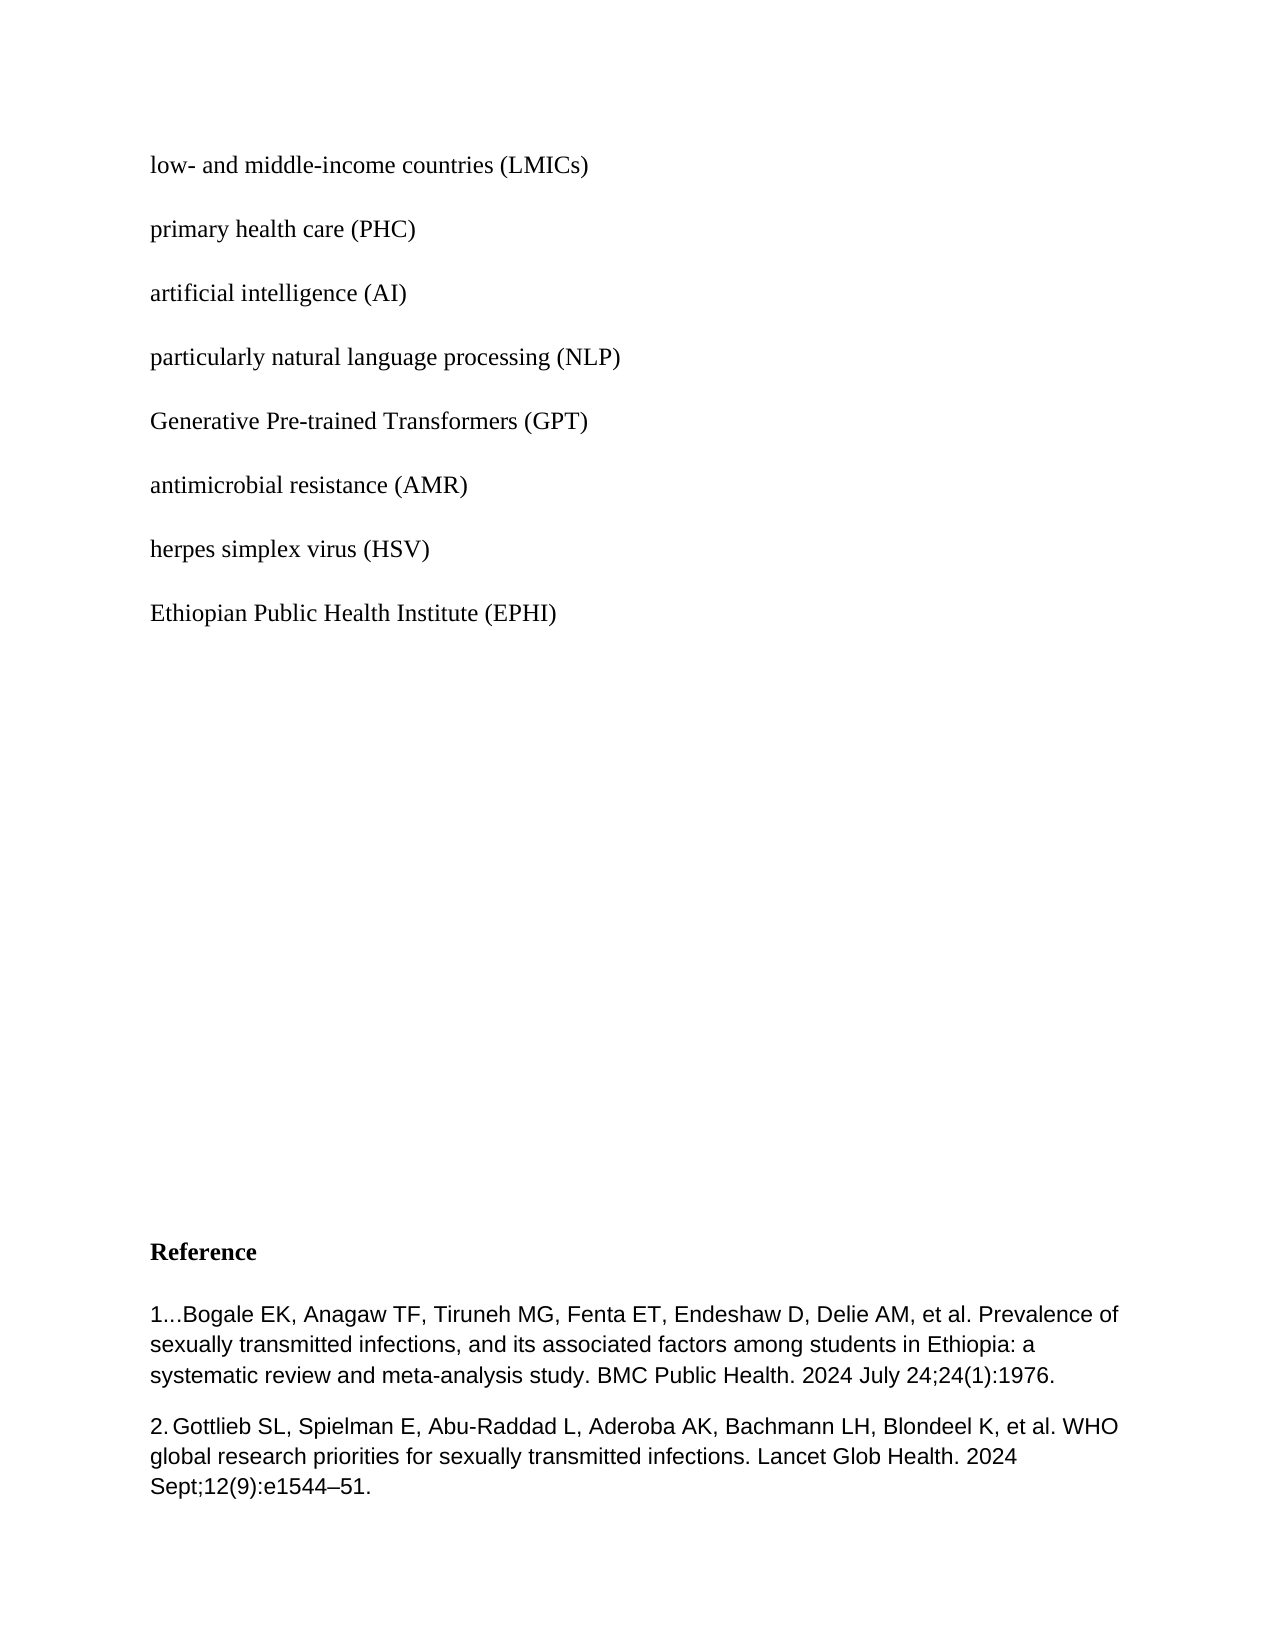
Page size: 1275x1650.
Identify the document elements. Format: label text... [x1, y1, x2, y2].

text 1. Bogale EK, Anagaw TF, Tiruneh MG, Fenta ET, Endeshaw D, Delie AM, et al. Prevalence of sexually transmitted infections, and its associated factors among students in Ethiopia: a systematic review and meta-analysis study. BMC Public Health. 2024 July 24;24(1):1976. [150, 1301, 1125, 1388]
text 2. Gottlieb SL, Spielman E, Abu-Raddad L, Aderoba AK, Bachmann LH, Blondeel K, et al. WHO global research priorities for sexually transmitted infections. Lancet Glob Health. 2024 Sept;12(9):e1544–51. [150, 1413, 1125, 1499]
text artificial intelligence (AI) [150, 278, 1125, 307]
text Generative Pre-trained Transformers (GPT) [150, 406, 1125, 434]
text Ethiopian Public Health Institute (EPHI) [150, 598, 1125, 626]
text Reference [150, 1237, 1125, 1266]
text primary health care (PHC) [150, 214, 1125, 243]
text herpes simplex virus (HSV) [150, 534, 1125, 562]
text antimicrobial resistance (AMR) [150, 470, 1125, 498]
text particularly natural language processing (NLP) [150, 342, 1125, 371]
text low- and middle-income countries (LMICs) [150, 150, 1125, 179]
